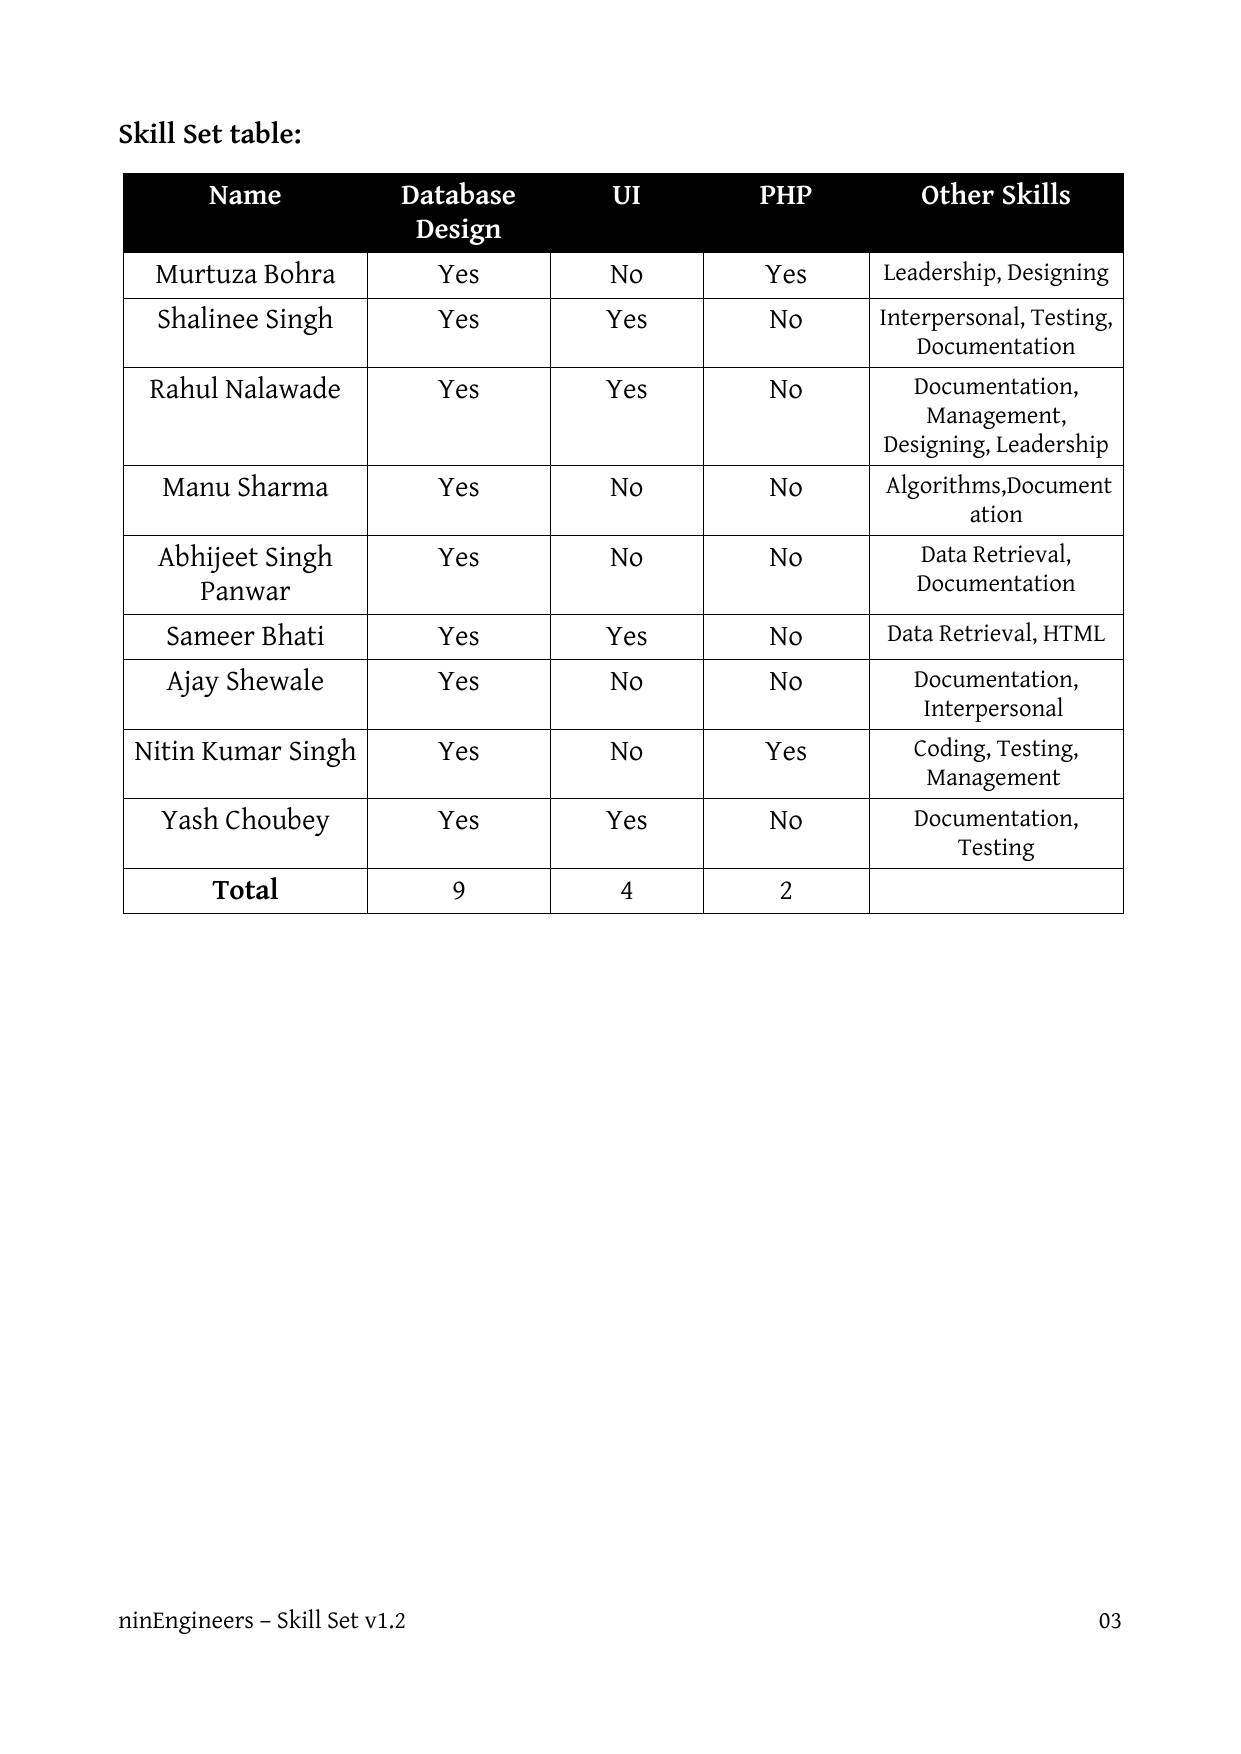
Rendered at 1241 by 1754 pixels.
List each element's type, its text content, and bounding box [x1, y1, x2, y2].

table_cell No [704, 615, 869, 659]
table_cell Ajay Shewale [124, 660, 367, 729]
table_cell Manu Sharma [124, 466, 367, 535]
table_cell Coding, Testing, Management [870, 730, 1123, 798]
table_header UI [551, 174, 703, 252]
table_cell Yes [368, 799, 550, 868]
table_cell Total [124, 869, 367, 913]
table_cell No [704, 799, 869, 868]
table_cell Yes [368, 536, 550, 614]
table_cell Yes [551, 615, 703, 659]
table_cell Yes [368, 466, 550, 535]
table_cell Yes [704, 253, 869, 297]
table_cell No [704, 660, 869, 729]
table_cell No [704, 368, 869, 465]
table_cell 2 [704, 869, 869, 913]
table_cell Yes [551, 299, 703, 367]
table_cell Yes [551, 799, 703, 868]
table_header Name [124, 174, 367, 252]
table_cell Murtuza Bohra [124, 253, 367, 297]
table_cell Documentation, Testing [870, 799, 1123, 868]
table_cell Yes [368, 660, 550, 729]
table_cell Documentation, Management, Designing, Leadership [870, 368, 1123, 465]
table_cell Nitin Kumar Singh [124, 730, 367, 798]
table_header PHP [704, 174, 869, 252]
table_cell Algorithms,Documentation [870, 466, 1123, 535]
table_cell Data Retrieval, Documentation [870, 536, 1123, 614]
table_cell No [704, 536, 869, 614]
table_cell Yes [368, 368, 550, 465]
table_header Database Design [368, 174, 550, 252]
table_cell Sameer Bhati [124, 615, 367, 659]
table_cell No [551, 253, 703, 297]
table_cell No [551, 730, 703, 798]
table_cell No [551, 660, 703, 729]
table_cell No [551, 466, 703, 535]
table_cell Yes [368, 299, 550, 367]
table_cell No [704, 299, 869, 367]
table_cell Rahul Nalawade [124, 368, 367, 465]
table_cell Leadership, Designing [870, 253, 1123, 297]
table_cell [870, 869, 1123, 913]
table_cell No [704, 466, 869, 535]
table_header Other Skills [870, 174, 1123, 252]
table_cell Yes [368, 615, 550, 659]
table_cell 4 [551, 869, 703, 913]
table_cell Yes [551, 368, 703, 465]
table_cell No [551, 536, 703, 614]
table_cell Interpersonal, Testing, Documentation [870, 299, 1123, 367]
table_cell Abhijeet Singh Panwar [124, 536, 367, 614]
table_cell Shalinee Singh [124, 299, 367, 367]
table_cell Yash Choubey [124, 799, 367, 868]
table_cell Data Retrieval, HTML [870, 615, 1123, 659]
table_cell Yes [368, 253, 550, 297]
table_cell Yes [704, 730, 869, 798]
table_cell 9 [368, 869, 550, 913]
table_cell Yes [368, 730, 550, 798]
table_cell Documentation, Interpersonal [870, 660, 1123, 729]
text Skill Set table: [118, 118, 1122, 152]
